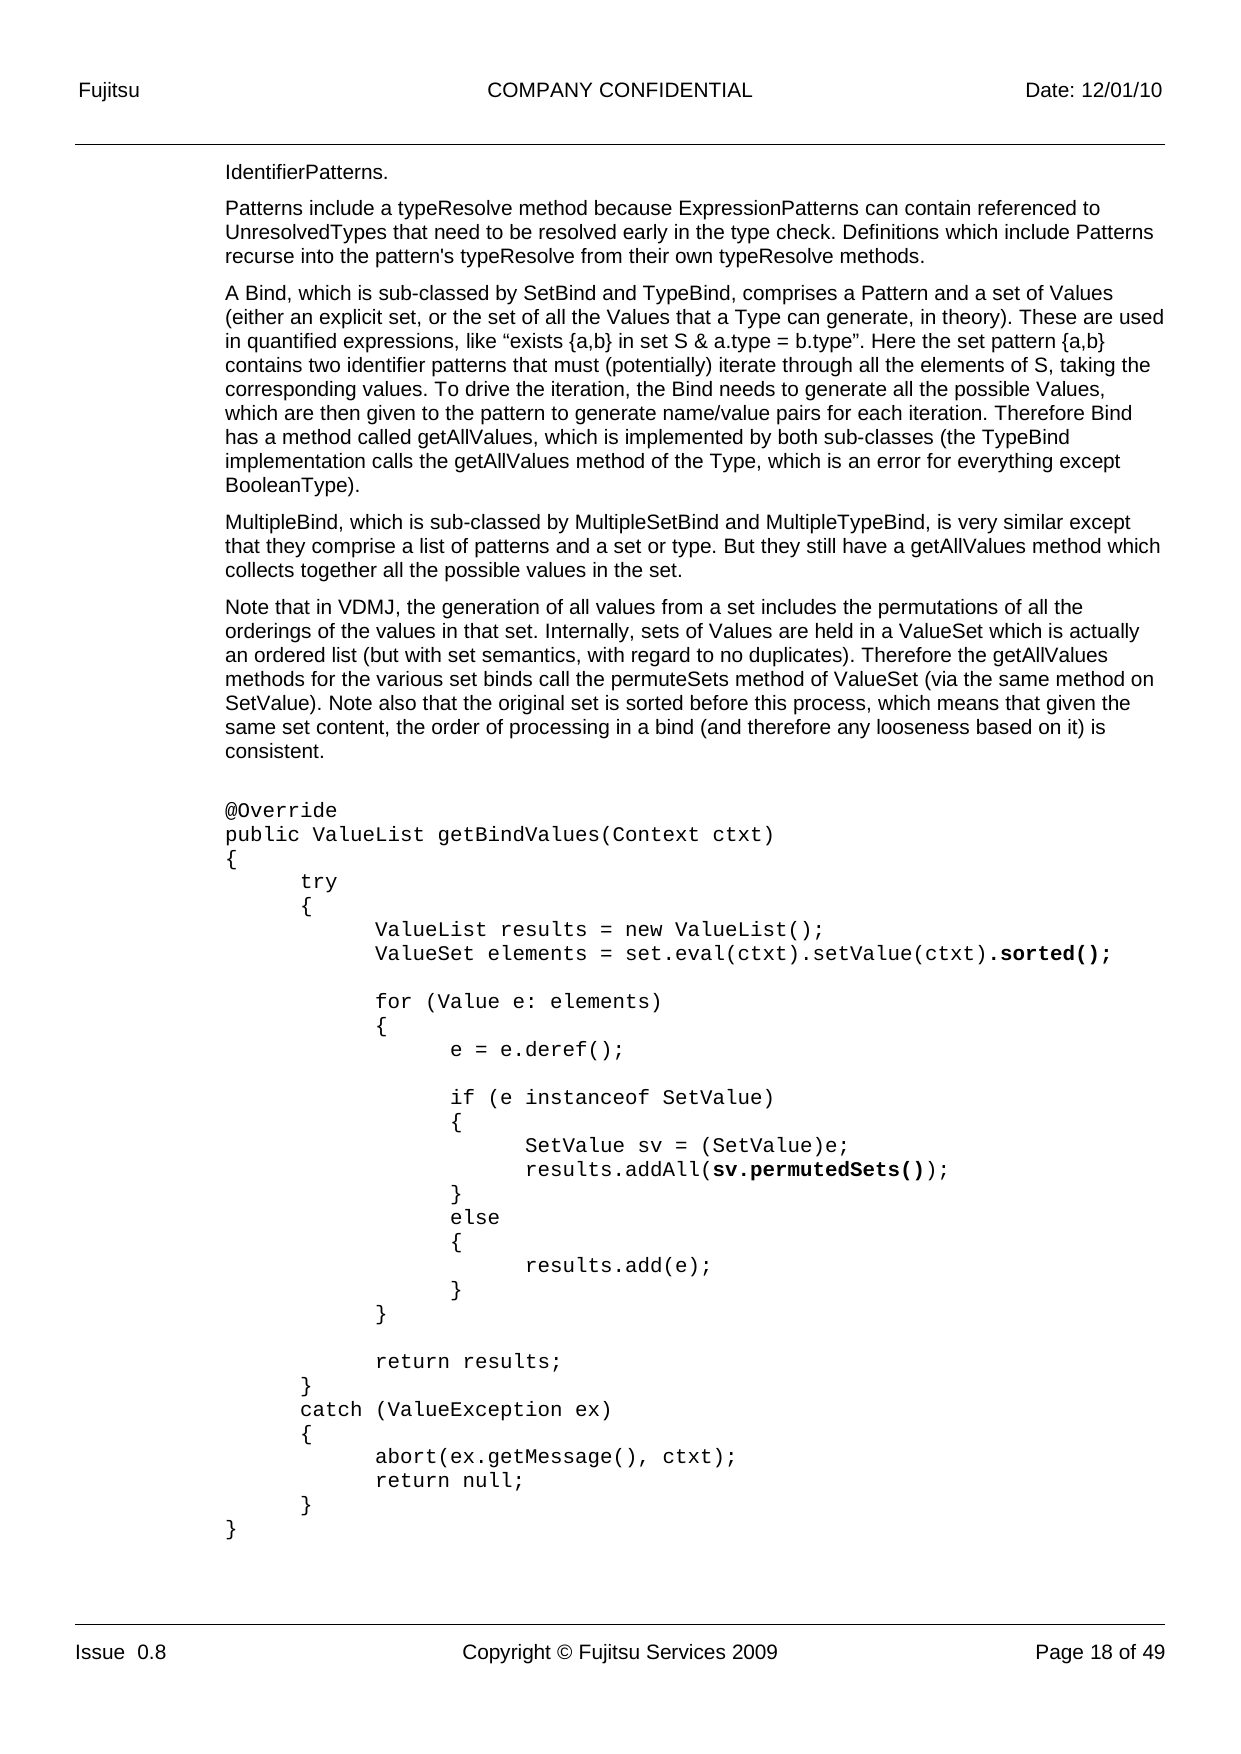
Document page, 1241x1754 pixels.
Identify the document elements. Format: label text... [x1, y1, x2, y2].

text MultipleBind, which is sub-classed by MultipleSetBind and MultipleTypeBind, is very similar except that they comprise a list of patterns and a set or type. But they still have a getAllValues method which collects together all the possible values in the set. [225, 510, 1165, 582]
text if (e instanceof SetValue) [225, 1087, 1165, 1111]
text { [225, 1422, 1165, 1446]
text abort(ex.getMessage(), ctxt); [225, 1446, 1165, 1470]
text catch (ValueException ex) [225, 1398, 1165, 1422]
text } [225, 1303, 1165, 1327]
text } [225, 1183, 1165, 1207]
text } [225, 1494, 1165, 1518]
text { [225, 895, 1165, 919]
text for (Value e: elements) [225, 991, 1165, 1015]
text } [225, 1374, 1165, 1398]
text results.add(e); [225, 1255, 1165, 1279]
text Patterns include a typeResolve method because ExpressionPatterns can contain referenced to UnresolvedTypes that need to be resolved early in the type check. Definitions which include Patterns recurse into the pattern's typeResolve from their own typeResolve methods. [225, 196, 1165, 268]
text } [225, 1279, 1165, 1303]
text } [225, 1518, 1165, 1542]
text { [225, 1111, 1165, 1135]
text try [225, 871, 1165, 895]
text results.addAll(sv.permutedSets()); [225, 1159, 1165, 1183]
text IdentifierPatterns. [225, 160, 1165, 184]
text ValueSet elements = set.eval(ctxt).setValue(ctxt).sorted(); [225, 943, 1165, 967]
text { [225, 847, 1165, 871]
text A Bind, which is sub-classed by SetBind and TypeBind, comprises a Pattern and a set of Values (either an explicit set, or the set of all the Values that a Type can generate, in theory). These are used in quantified expressions, like “exists {a,b} in set S & a.type = b.type”. Here the set pattern {a,b} contains two identifier patterns that must (potentially) iterate through all the elements of S, taking the corresponding values. To drive the iteration, the Bind needs to generate all the possible Values, which are then given to the pattern to generate name/value pairs for each iteration. Therefore Bind has a method called getAllValues, which is implemented by both sub-classes (the TypeBind implementation calls the getAllValues method of the Type, which is an error for everything except BooleanType). [225, 281, 1165, 497]
text else [225, 1207, 1165, 1231]
text e = e.deref(); [225, 1039, 1165, 1063]
text return results; [225, 1351, 1165, 1374]
text return null; [225, 1470, 1165, 1494]
text public ValueList getBindValues(Context ctxt) [225, 823, 1165, 847]
text ValueList results = new ValueList(); [225, 919, 1165, 943]
text @Override [225, 799, 1165, 823]
text { [225, 1231, 1165, 1255]
text SetValue sv = (SetValue)e; [225, 1135, 1165, 1159]
text { [225, 1015, 1165, 1039]
text Note that in VDMJ, the generation of all values from a set includes the permutations of all the orderings of the values in that set. Internally, sets of Values are held in a ValueSet which is actually an ordered list (but with set semantics, with regard to no duplicates). Therefore the getAllValues methods for the various set binds call the permuteSets method of ValueSet (via the same method on SetValue). Note also that the original set is sorted before this process, which means that given the same set content, the order of processing in a bind (and therefore any looseness based on it) is consistent. [225, 595, 1165, 763]
